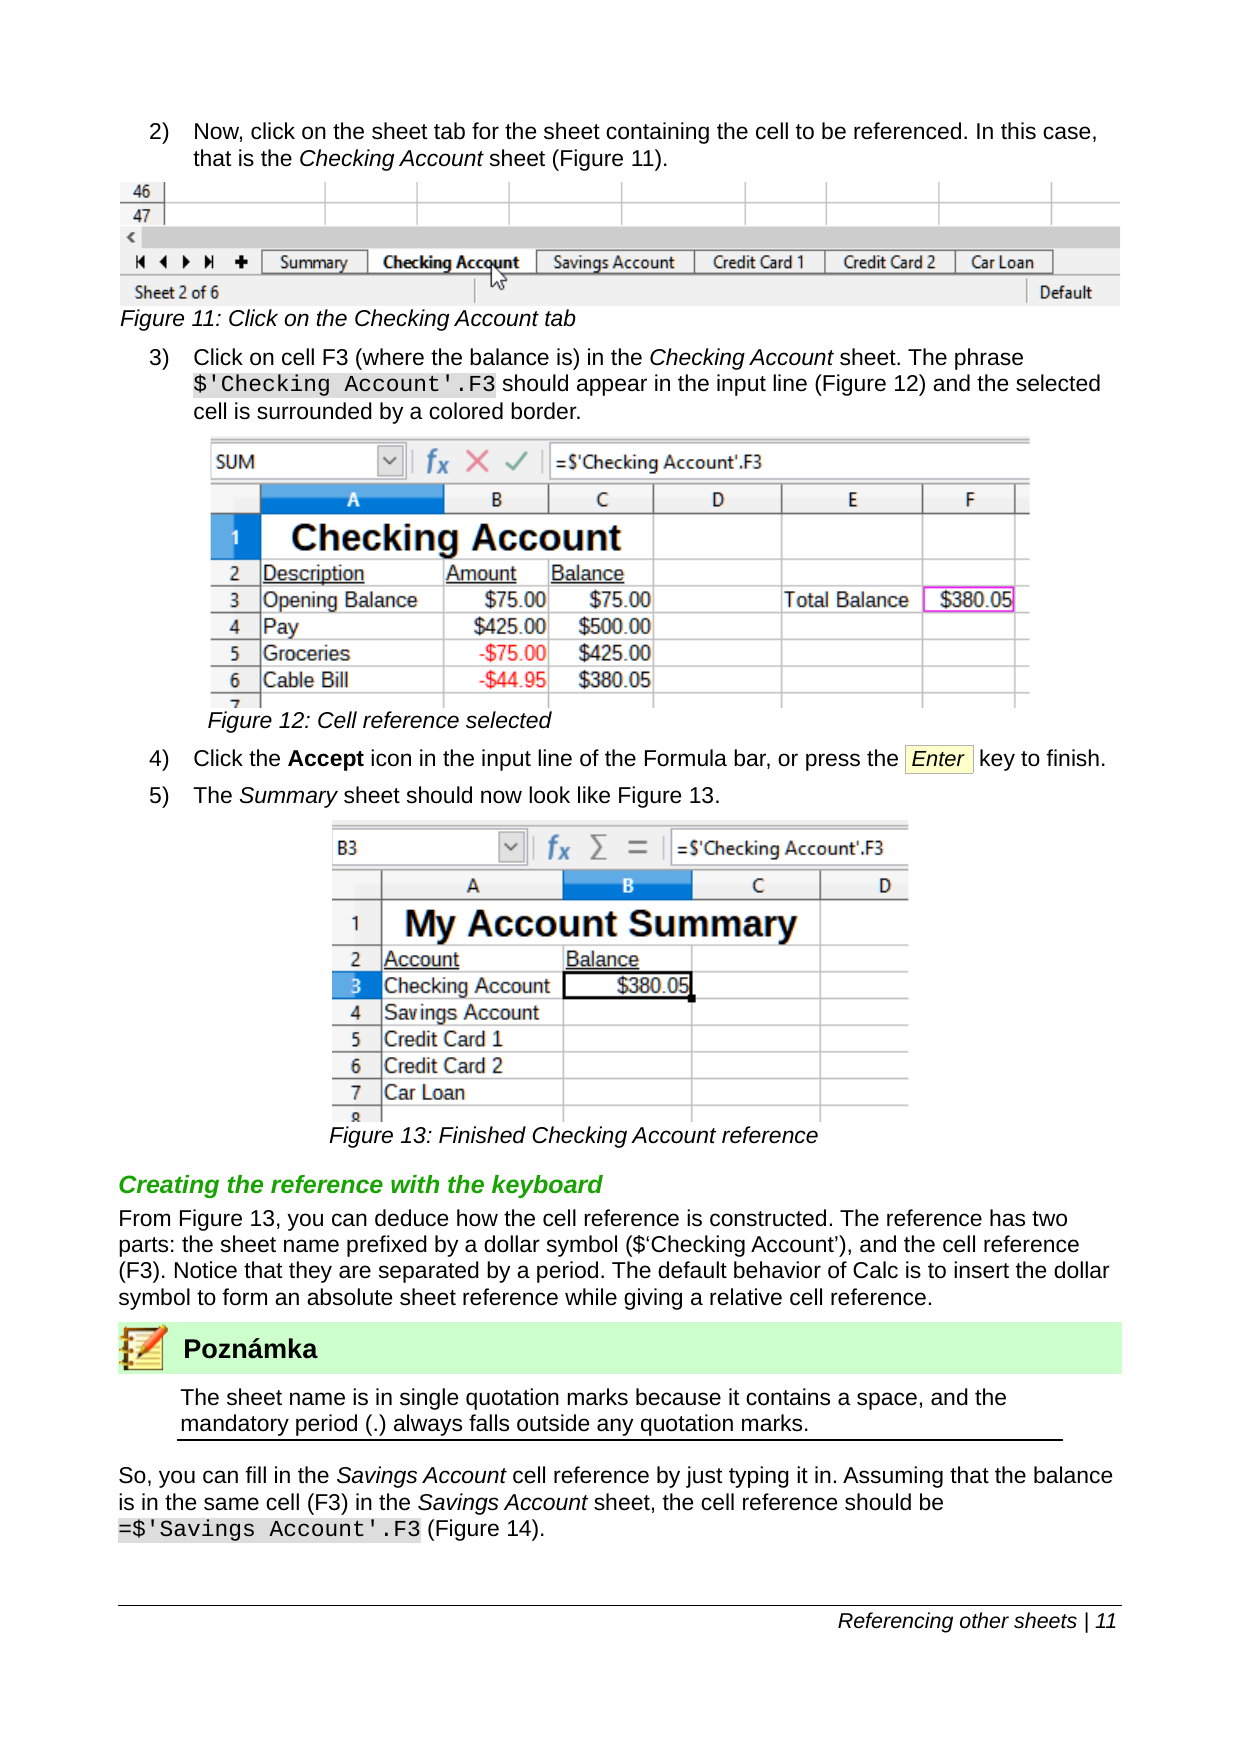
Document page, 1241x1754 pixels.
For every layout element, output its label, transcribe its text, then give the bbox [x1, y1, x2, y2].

list Click the Accept icon in the input line of the Formula bar, or press the Enter key to finish. [974, 745, 1122, 773]
text So, you can fill in the Savings Account cell reference by just typing it in. Assuming that the balance is in the same cell (F3) in the Savings Account sheet, the cell reference should be =$'Savings Account'.F3 (Figure 14). [118, 1462, 1122, 1543]
text Figure 13: Finished Checking Account reference [329, 820, 911, 1148]
picture [210, 436, 1030, 708]
text Figure 12: Cell reference selected [207, 437, 1033, 733]
list The Summary sheet should now look like Figure 13. [169, 782, 1122, 808]
subtitle Creating the reference with the keyboard [118, 1170, 1122, 1199]
list Click on cell F3 (where the balance is) in the Checking Account sheet. The phrase $'Checking Account'.F3 should appear in the input line (Figure 12) and the selected cell is surrounded by a colored border. [169, 344, 1122, 425]
text From Figure 13, you can deduce how the cell reference is constructed. The reference has two parts: the sheet name prefixed by a dollar symbol ($‘Checking Account’), and the cell reference (F3). Notice that they are separated by a period. The default behavior of Calc is to insert the dollar symbol to form an absolute sheet reference while giving a relative cell reference. [118, 1204, 1122, 1310]
picture [119, 1323, 170, 1374]
picture [120, 182, 1121, 306]
list Now, click on the sheet tab for the sheet containing the cell to be referenced. In this case, that is the Checking Account sheet (Figure 11). [169, 118, 1122, 171]
subtitle Poznámka [118, 1322, 1122, 1374]
text Figure 11: Click on the Checking Account tab [120, 306, 1120, 332]
text The sheet name is in single quotation marks because it contains a space, and the mandatory period (.) always falls outside any quotation marks. [177, 1381, 1063, 1439]
list Click the Accept icon in the input line of the Formula bar, or press the Enter key to finish. [169, 745, 905, 773]
picture [332, 820, 909, 1122]
